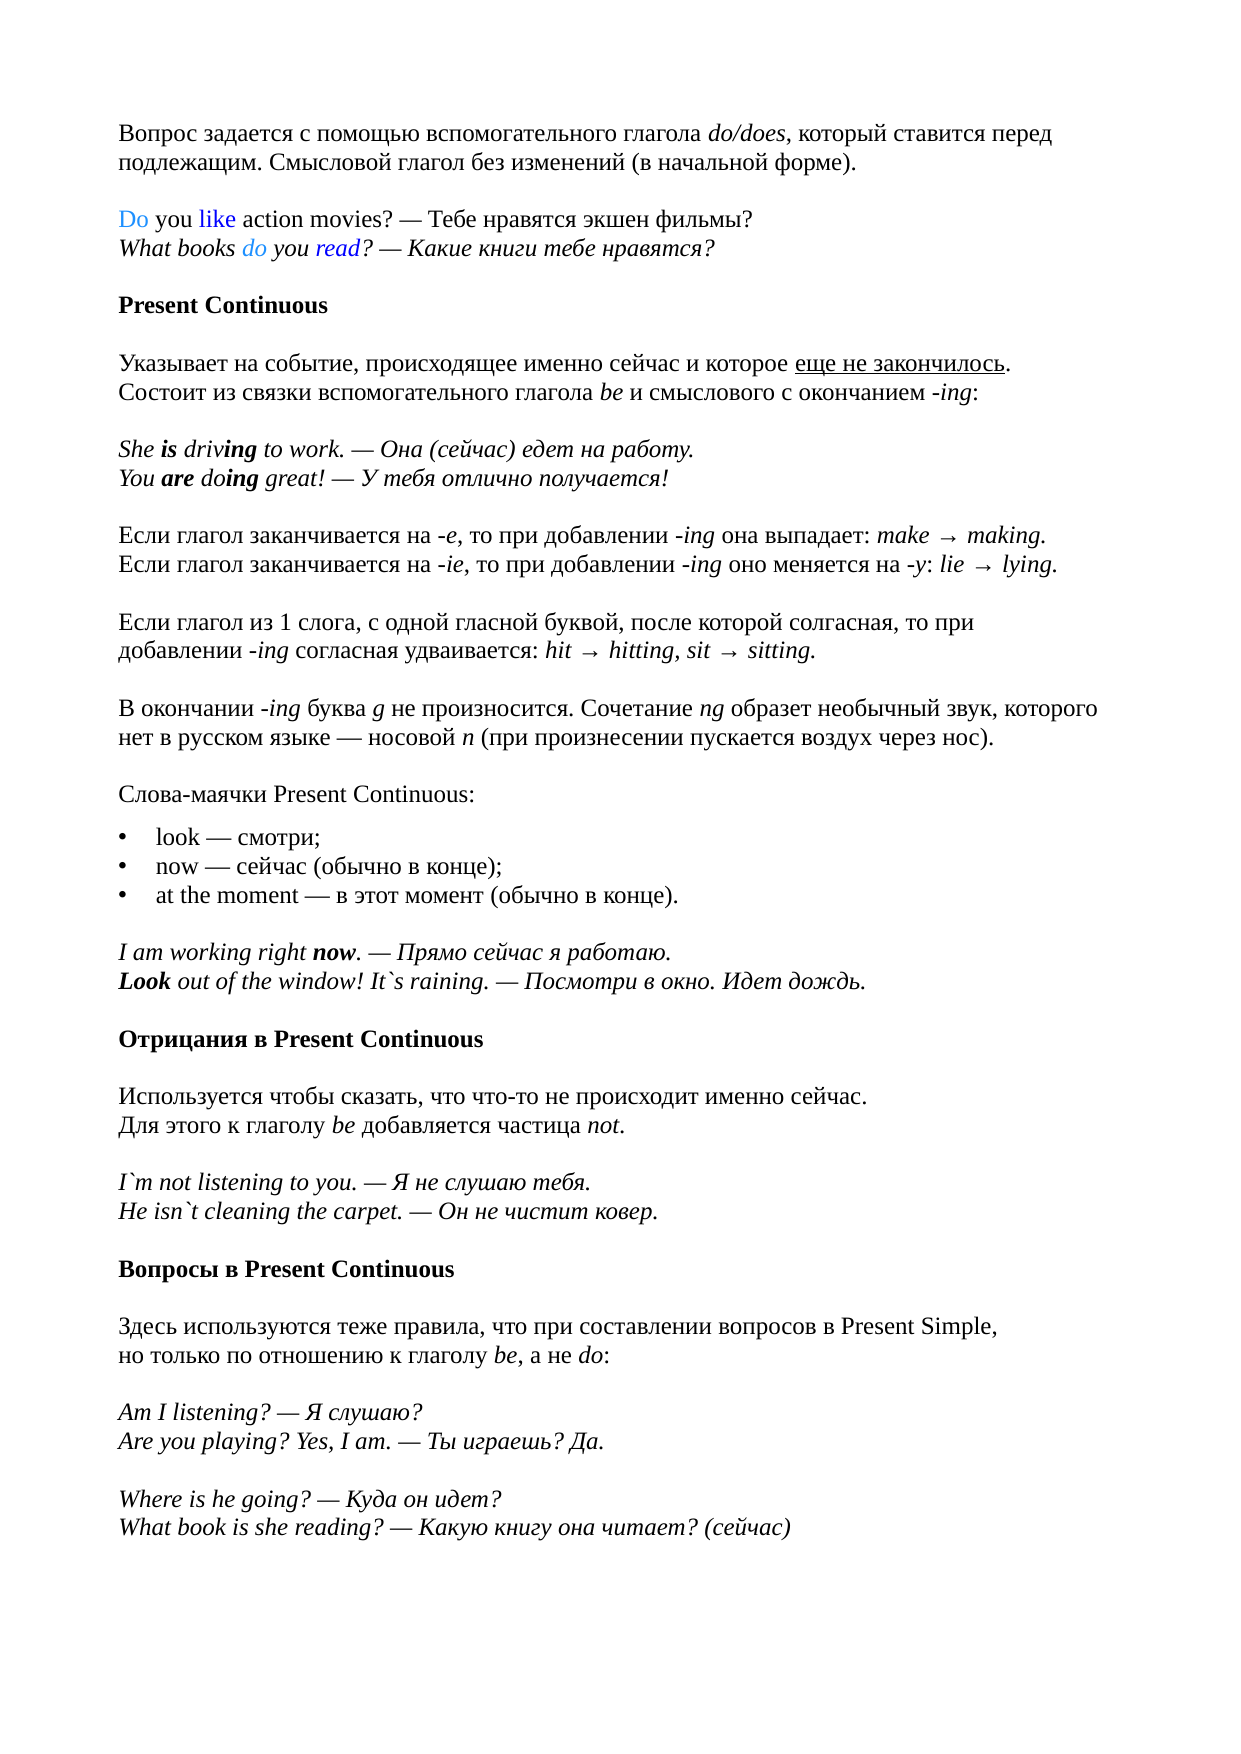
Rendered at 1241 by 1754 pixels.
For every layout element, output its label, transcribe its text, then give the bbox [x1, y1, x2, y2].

text I`m not listening to you. — Я не слушаю тебя. [118, 1167, 1122, 1196]
text Для этого к глаголу be добавляется частица not. [118, 1110, 1122, 1139]
list look — смотри; [118, 822, 1122, 851]
text Present Continuous [118, 291, 1122, 319]
text Вопросы в Present Continuous [118, 1254, 1122, 1282]
text Am I listening? — Я слушаю? [118, 1397, 1122, 1426]
text Слова-маячки Present Continuous: [118, 779, 1122, 808]
text What books do you read? — Какие книги тебе нравятся? [118, 233, 1122, 262]
text но только по отношению к глаголу be, а не do: [118, 1340, 1122, 1369]
text Здесь используются теже правила, что при составлении вопросов в Present Simple, [118, 1311, 1122, 1340]
text She is driving to work. — Она (сейчас) едет на работу. [118, 434, 1122, 463]
text Do you like action movies? — Тебе нравятся экшен фильмы? [118, 204, 1122, 233]
text Указывает на событие, происходящее именно сейчас и которое еще не закончилось. [118, 348, 1122, 377]
text Если глагол заканчивается на -e, то при добавлении -ing она выпадает: make → making. [118, 521, 1122, 549]
text I am working right now. — Прямо сейчас я работаю. [118, 937, 1122, 966]
text Look out of the window! It`s raining. — Посмотри в окно. Идет дождь. [118, 966, 1122, 995]
text What book is she reading? — Какую книгу она читает? (сейчас) [118, 1512, 1122, 1541]
text Where is he going? — Куда он идет? [118, 1484, 1122, 1512]
text добавлении -ing согласная удваивается: hit → hitting, sit → sitting. [118, 636, 1122, 664]
text Используется чтобы сказать, что что-то не происходит именно сейчас. [118, 1081, 1122, 1110]
text Если глагол заканчивается на -ie, то при добавлении -ing оно меняется на -y: lie → lying. [118, 549, 1122, 578]
text В окончании -ing буква g не произносится. Сочетание ng образет необычный звук, которого нет в русском языке — носовой n (при произнесении пускается воздух через нос). [118, 693, 1122, 751]
text You are doing great! — У тебя отлично получается! [118, 463, 1122, 492]
text Вопрос задается с помощью вспомогательного глагола do/does, который ставится перед подлежащим. Смысловой глагол без изменений (в начальной форме). [118, 118, 1122, 176]
text Состоит из связки вспомогательного глагола be и смыслового с окончанием -ing: [118, 377, 1122, 406]
list now — сейчас (обычно в конце); [118, 851, 1122, 880]
text He isn`t cleaning the carpet. — Он не чистит ковер. [118, 1196, 1122, 1225]
text Если глагол из 1 слога, с одной гласной буквой, после которой солгасная, то при [118, 607, 1122, 636]
text Are you playing? Yes, I am. — Ты играешь? Да. [118, 1426, 1122, 1455]
text Отрицания в Present Continuous [118, 1024, 1122, 1052]
list at the moment — в этот момент (обычно в конце). [118, 880, 1122, 909]
